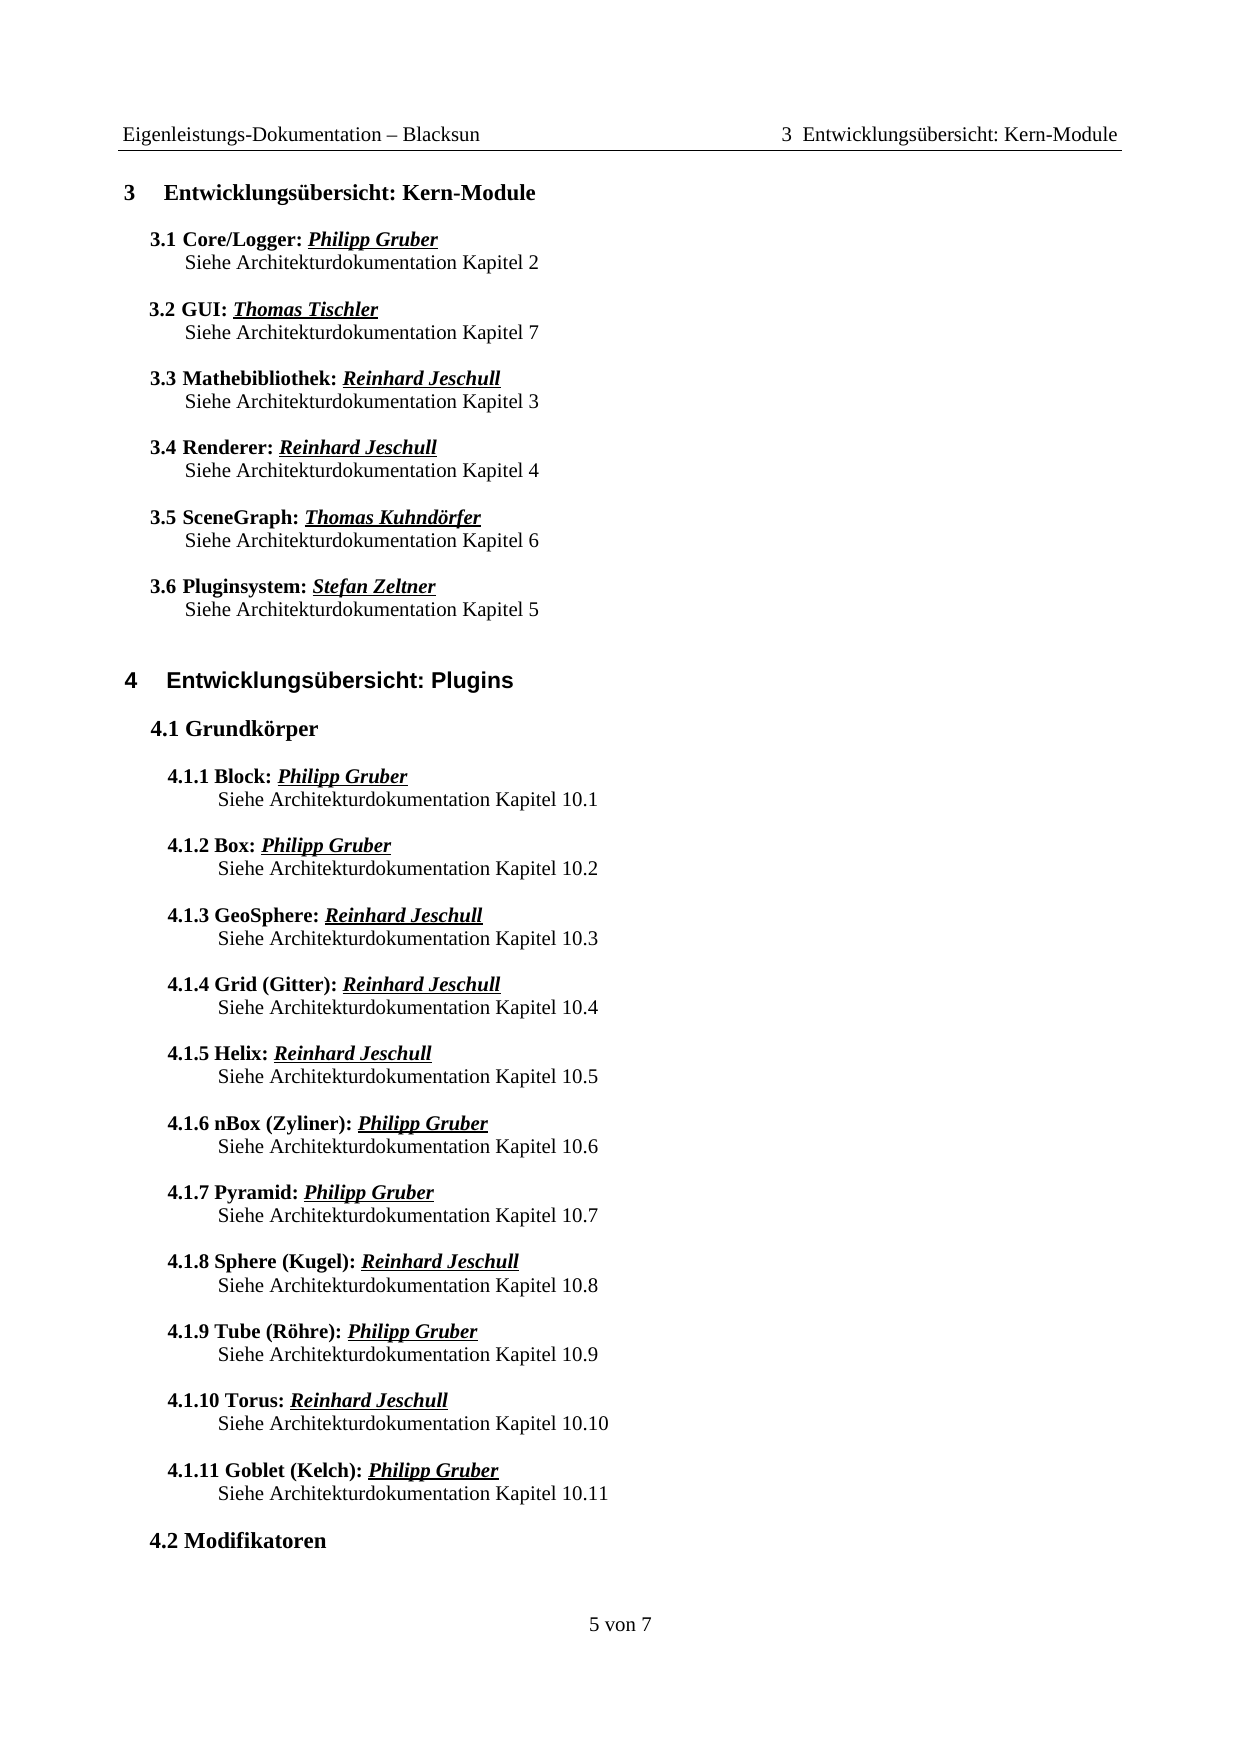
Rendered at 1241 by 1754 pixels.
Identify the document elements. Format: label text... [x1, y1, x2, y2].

subtitle Grid (Gitter): Reinhard Jeschull [162, 973, 1122, 996]
text Siehe Architekturdokumentation Kapitel 7 [183, 321, 1122, 344]
text Siehe Architekturdokumentation Kapitel 5 [183, 598, 1122, 621]
subtitle Box: Philipp Gruber [162, 834, 1122, 857]
subtitle GeoSphere: Reinhard Jeschull [162, 903, 1122, 927]
text Siehe Architekturdokumentation Kapitel 10.4 [217, 996, 1122, 1019]
subtitle SceneGraph: Thomas Kuhndörfer [145, 506, 1122, 529]
subtitle Entwicklungsübersicht: Kern-Module [118, 179, 1122, 205]
subtitle Torus: Reinhard Jeschull [162, 1389, 1122, 1412]
text Siehe Architekturdokumentation Kapitel 6 [183, 529, 1122, 552]
subtitle Sphere (Kugel): Reinhard Jeschull [162, 1250, 1122, 1273]
subtitle Grundkörper [145, 716, 1122, 742]
text Siehe Architekturdokumentation Kapitel 3 [183, 390, 1122, 413]
subtitle Core/Logger: Philipp Gruber [145, 228, 1122, 251]
text Siehe Architekturdokumentation Kapitel 10.1 [217, 788, 1122, 811]
subtitle Entwicklungsübersicht: Plugins [118, 667, 1122, 693]
subtitle nBox (Zyliner): Philipp Gruber [162, 1112, 1122, 1135]
subtitle Renderer: Reinhard Jeschull [145, 436, 1122, 459]
subtitle Goblet (Kelch): Philipp Gruber [162, 1458, 1122, 1482]
text Siehe Architekturdokumentation Kapitel 4 [183, 459, 1122, 482]
subtitle Tube (Röhre): Philipp Gruber [162, 1320, 1122, 1343]
text Siehe Architekturdokumentation Kapitel 10.8 [217, 1273, 1122, 1297]
subtitle Pyramid: Philipp Gruber [162, 1181, 1122, 1204]
text Siehe Architekturdokumentation Kapitel 10.3 [217, 927, 1122, 950]
text Siehe Architekturdokumentation Kapitel 10.9 [217, 1343, 1122, 1366]
subtitle Modifikatoren [144, 1528, 1122, 1553]
subtitle Helix: Reinhard Jeschull [162, 1042, 1122, 1065]
subtitle Block: Philipp Gruber [162, 765, 1122, 788]
text Siehe Architekturdokumentation Kapitel 10.7 [217, 1204, 1122, 1227]
text Siehe Architekturdokumentation Kapitel 2 [183, 251, 1122, 274]
text Siehe Architekturdokumentation Kapitel 10.10 [217, 1412, 1122, 1435]
text Siehe Architekturdokumentation Kapitel 10.6 [217, 1135, 1122, 1158]
text Siehe Architekturdokumentation Kapitel 10.2 [217, 857, 1122, 880]
subtitle Mathebibliothek: Reinhard Jeschull [145, 367, 1122, 390]
subtitle Pluginsystem: Stefan Zeltner [145, 575, 1122, 598]
text Siehe Architekturdokumentation Kapitel 10.5 [217, 1065, 1122, 1088]
text Siehe Architekturdokumentation Kapitel 10.11 [217, 1482, 1122, 1505]
subtitle GUI: Thomas Tischler [144, 297, 1122, 321]
